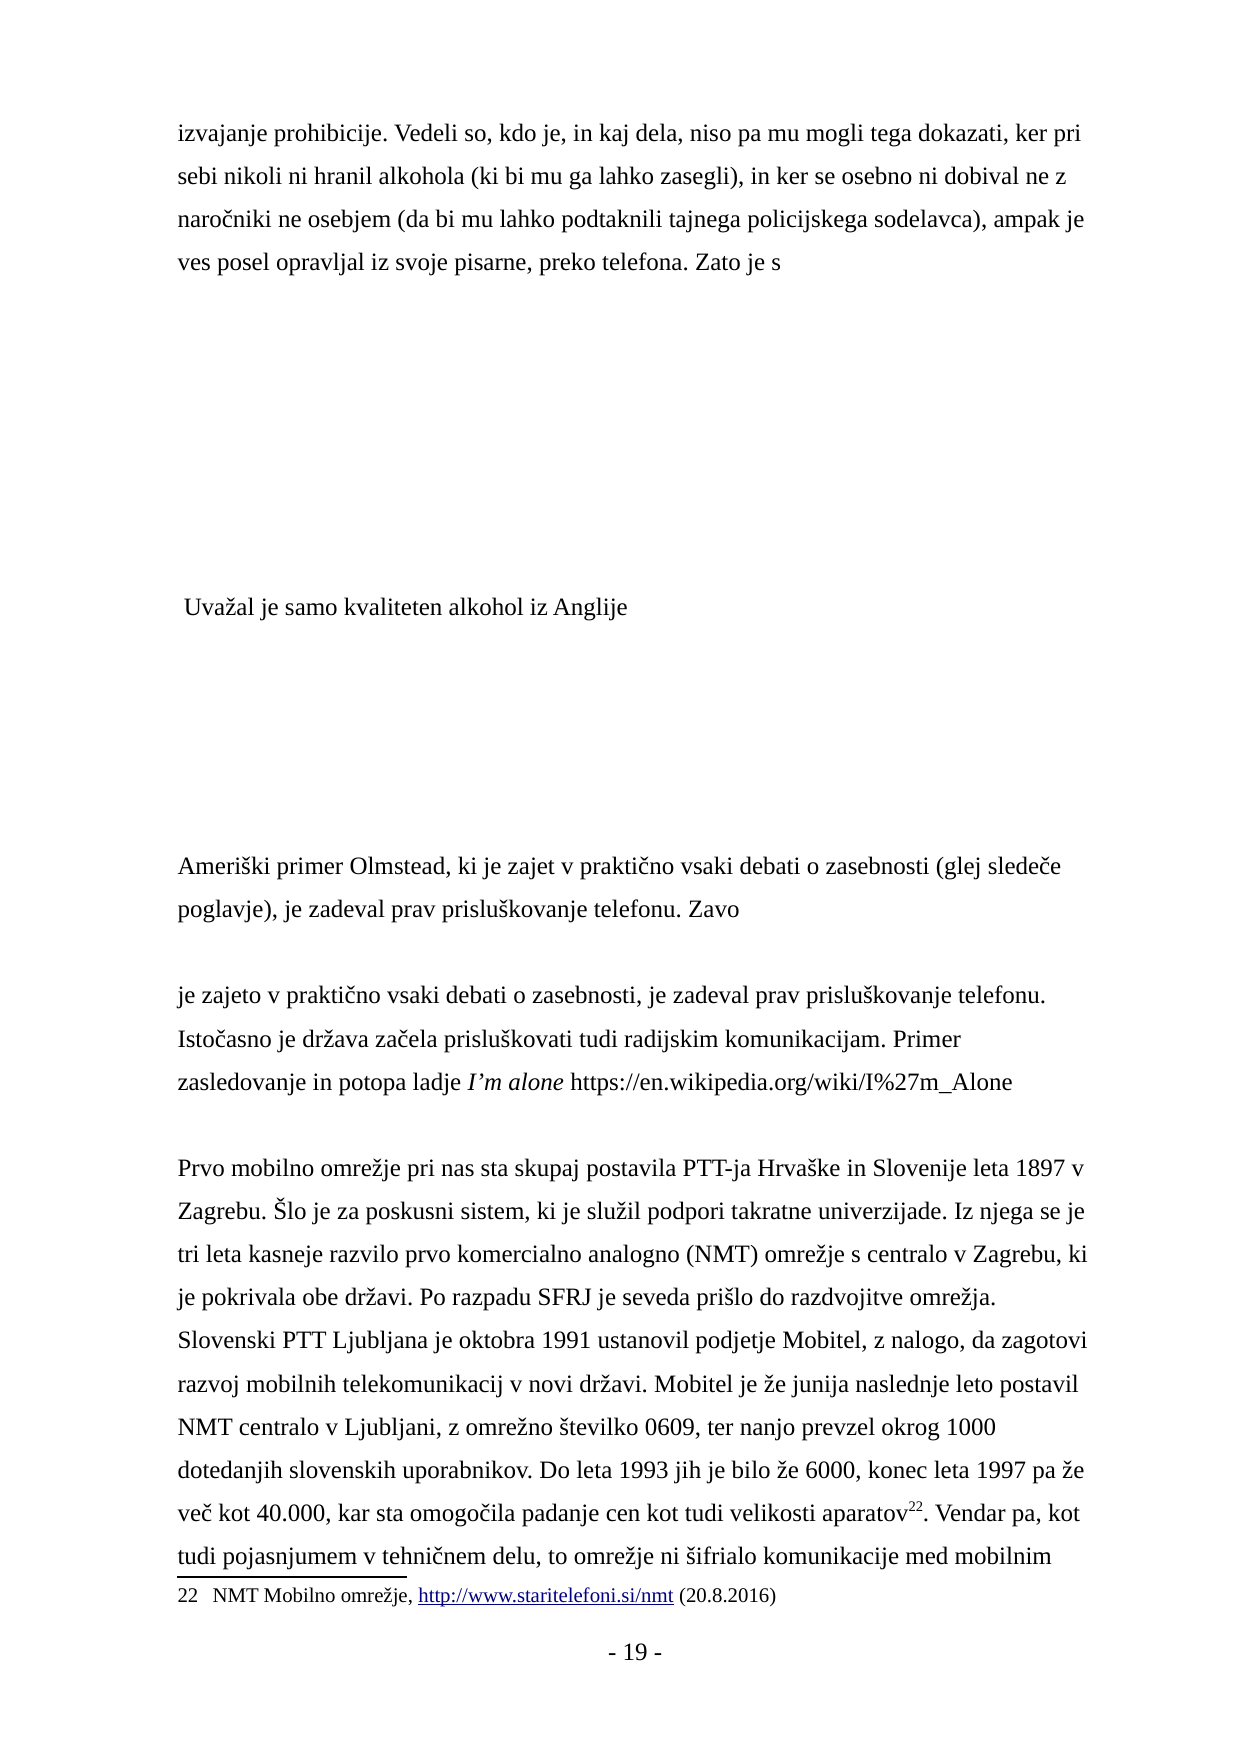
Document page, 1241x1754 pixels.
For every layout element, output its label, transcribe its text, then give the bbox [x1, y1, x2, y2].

text je zajeto v praktično vsaki debati o zasebnosti, je zadeval prav prisluškovanje telefonu. Istočasno je država začela prisluškovati tudi radijskim komunikacijam. Primer zasledovanje in potopa ladje I’m alone https://en.wikipedia.org/wiki/I%27m_Alone [177, 981, 1093, 1096]
text izvajanje prohibicije. Vedeli so, kdo je, in kaj dela, niso pa mu mogli tega dokazati, ker pri sebi nikoli ni hranil alkohola (ki bi mu ga lahko zasegli), in ker se osebno ni dobival ne z naročniki ne osebjem (da bi mu lahko podtaknili tajnega policijskega sodelavca), ampak je ves posel opravljal iz svoje pisarne, preko telefona. Zato je s [177, 118, 1093, 276]
text Ameriški primer Olmstead, ki je zajet v praktično vsaki debati o zasebnosti (glej sledeče poglavje), je zadeval prav prisluškovanje telefonu. Zavo [177, 851, 1093, 923]
text Uvažal je samo kvaliteten alkohol iz Anglije [177, 592, 1093, 621]
text NMT Mobilno omrežje, http://www.staritelefoni.si/nmt (20.8.2016) [177, 1583, 1093, 1607]
text Prvo mobilno omrežje pri nas sta skupaj postavila PTT-ja Hrvaške in Slovenije leta 1897 v Zagrebu. Šlo je za poskusni sistem, ki je služil podpori takratne univerzijade. Iz njega se je tri leta kasneje razvilo prvo komercialno analogno (NMT) omrežje s centralo v Zagrebu, ki je pokrivala obe državi. Po razpadu SFRJ je seveda prišlo do razdvojitve omrežja. Slovenski PTT Ljubljana je oktobra 1991 ustanovil podjetje Mobitel, z nalogo, da zagotovi razvoj mobilnih telekomunikacij v novi državi. Mobitel je že junija naslednje leto postavil NMT centralo v Ljubljani, z omrežno številko 0609, ter nanjo prevzel okrog 1000 dotedanjih slovenskih uporabnikov. Do leta 1993 jih je bilo že 6000, konec leta 1997 pa že več kot 40.000, kar sta omogočila padanje cen kot tudi velikosti aparatov. Vendar pa, kot tudi pojasnjumem v tehničnem delu, to omrežje ni šifrialo komunikacije med mobilnim [177, 1153, 1093, 1570]
